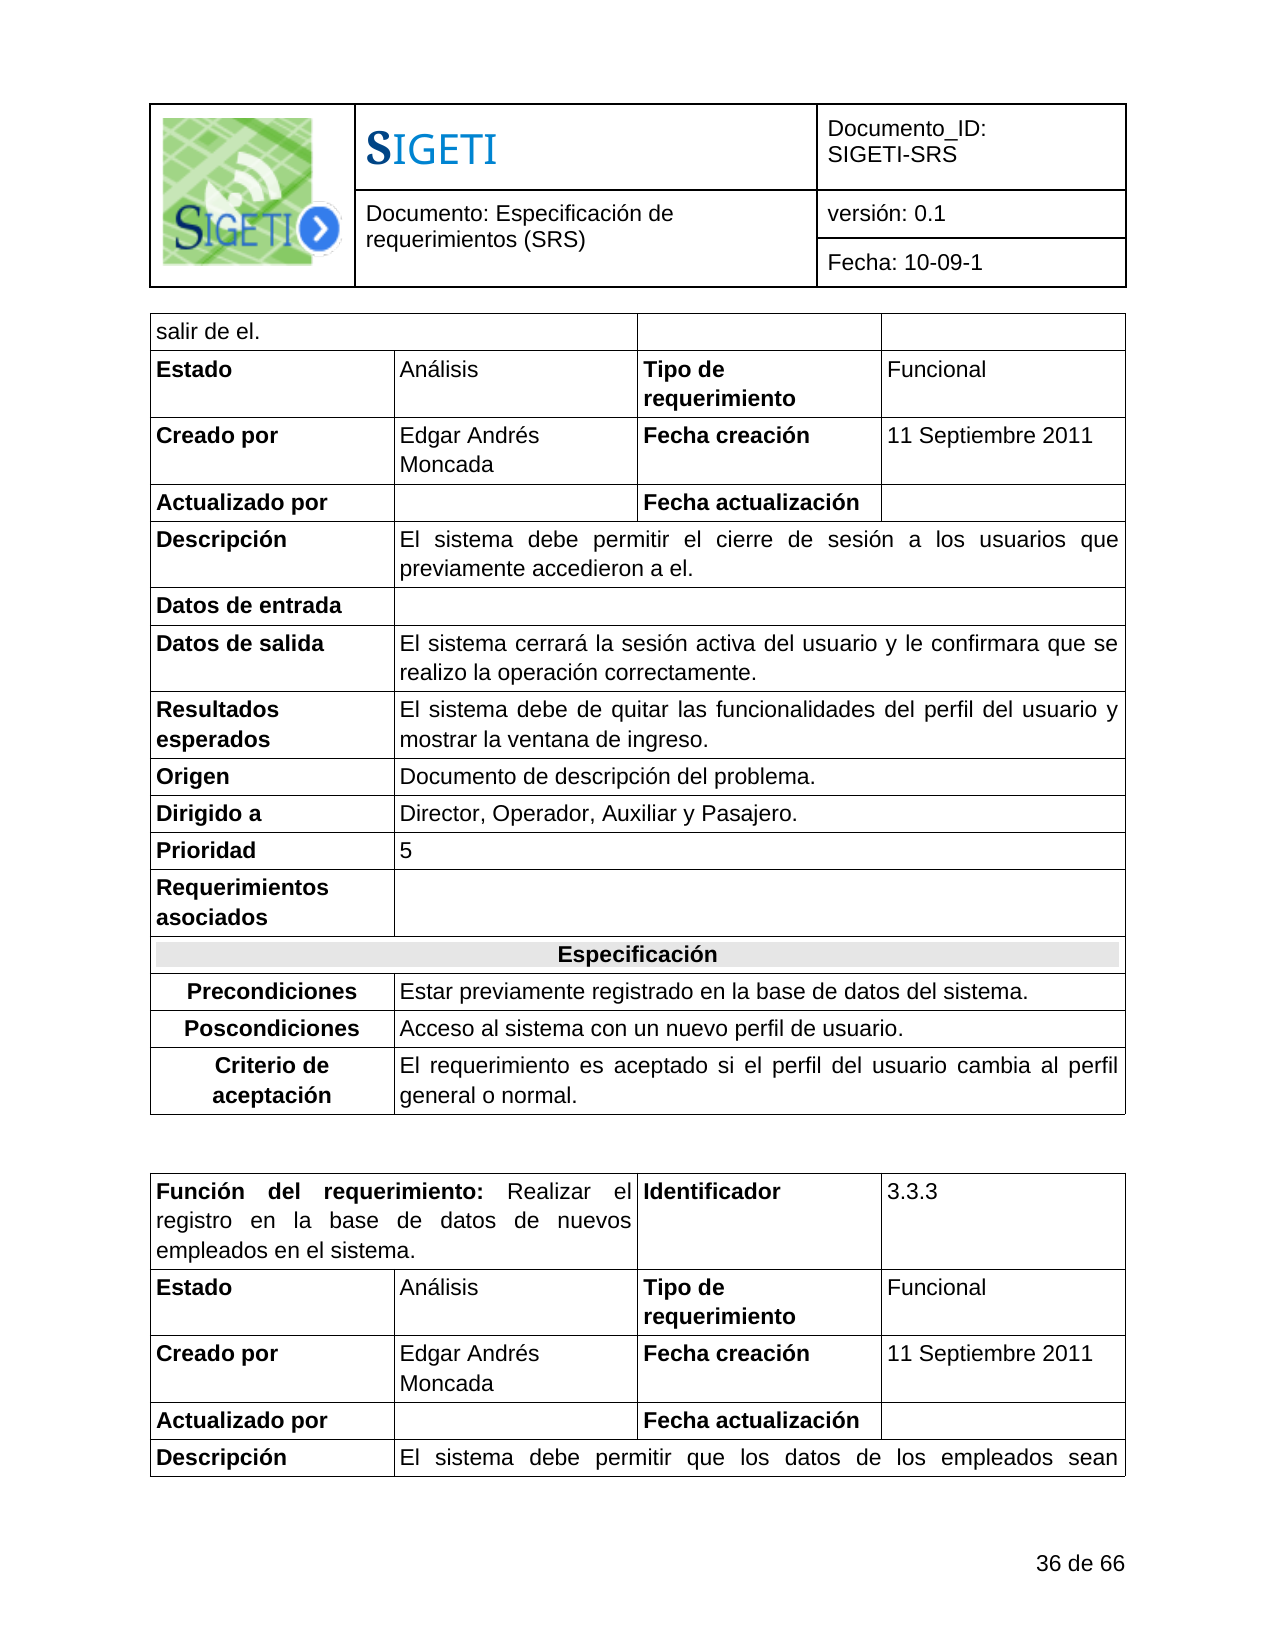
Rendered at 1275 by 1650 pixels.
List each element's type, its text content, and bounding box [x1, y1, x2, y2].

table_cell El sistema debe permitir que los datos de los empleados sean [395, 1440, 1125, 1476]
table_cell Origen [151, 759, 394, 795]
table_cell Descripción [151, 522, 394, 587]
table_cell Actualizado por [151, 485, 394, 521]
table_cell El requerimiento es aceptado si el perfil del usuario cambia al perfil general o normal. [395, 1048, 1125, 1114]
table_cell Creado por [151, 1336, 394, 1402]
table_cell Requerimientos asociados [151, 870, 394, 936]
table_cell Fecha actualización [638, 1403, 881, 1439]
table_cell Resultados esperados [151, 692, 394, 758]
table_cell Datos de entrada [151, 588, 394, 624]
table_cell Director, Operador, Auxiliar y Pasajero. [395, 796, 1125, 832]
table_cell Estado [151, 351, 394, 417]
table_cell [882, 485, 1125, 521]
table_cell Dirigido a [151, 796, 394, 832]
table_cell Datos de salida [151, 626, 394, 691]
table_cell Actualizado por [151, 1403, 394, 1439]
table_cell [395, 588, 1125, 624]
table_cell Fecha creación [638, 418, 881, 483]
table_cell Precondiciones [151, 974, 394, 1010]
table_cell 5 [395, 833, 1125, 869]
table_cell Funcional [882, 351, 1125, 417]
table_cell Creado por [151, 418, 394, 483]
table_cell El sistema debe de quitar las funcionalidades del perfil del usuario y mostrar la ventana de ingreso. [395, 692, 1125, 758]
table_cell [395, 485, 637, 521]
table_cell [395, 870, 1125, 936]
table_cell 11 Septiembre 2011 [882, 418, 1125, 483]
table_header Identificador [638, 1174, 881, 1269]
table_cell Edgar Andrés Moncada [395, 418, 637, 483]
table_cell Descripción [151, 1440, 394, 1476]
table_cell Análisis [395, 1270, 637, 1335]
table_cell El sistema debe permitir el cierre de sesión a los usuarios que previamente accedieron a el. [395, 522, 1125, 587]
table_cell 11 Septiembre 2011 [882, 1336, 1125, 1402]
table_cell Estado [151, 1270, 394, 1335]
table_cell Análisis [395, 351, 637, 417]
table_cell Tipo de requerimiento [638, 351, 881, 417]
table_header [638, 314, 881, 350]
table_cell Fecha creación [638, 1336, 881, 1402]
table_cell Documento de descripción del problema. [395, 759, 1125, 795]
table_cell Prioridad [151, 833, 394, 869]
table_cell El sistema cerrará la sesión activa del usuario y le confirmara que se realizo la operación correctamente. [395, 626, 1125, 691]
table_cell [882, 1403, 1125, 1439]
table_cell Acceso al sistema con un nuevo perfil de usuario. [395, 1011, 1125, 1047]
table_header salir de el. [151, 314, 637, 350]
table_header [882, 314, 1125, 350]
table_cell Fecha actualización [638, 485, 881, 521]
table_cell Estar previamente registrado en la base de datos del sistema. [395, 974, 1125, 1010]
table_cell Especificación [151, 937, 1125, 973]
table_cell Funcional [882, 1270, 1125, 1335]
table_header 3.3.3 [882, 1174, 1125, 1269]
table_cell [395, 1403, 637, 1439]
table_cell Poscondiciones [151, 1011, 394, 1047]
picture [162, 118, 343, 266]
table_cell Criterio de aceptación [151, 1048, 394, 1114]
table_cell Tipo de requerimiento [638, 1270, 881, 1335]
table_cell Edgar Andrés Moncada [395, 1336, 637, 1402]
table_header Función del requerimiento: Realizar el registro en la base de datos de nuevos empleados en el sistema. [151, 1174, 637, 1269]
